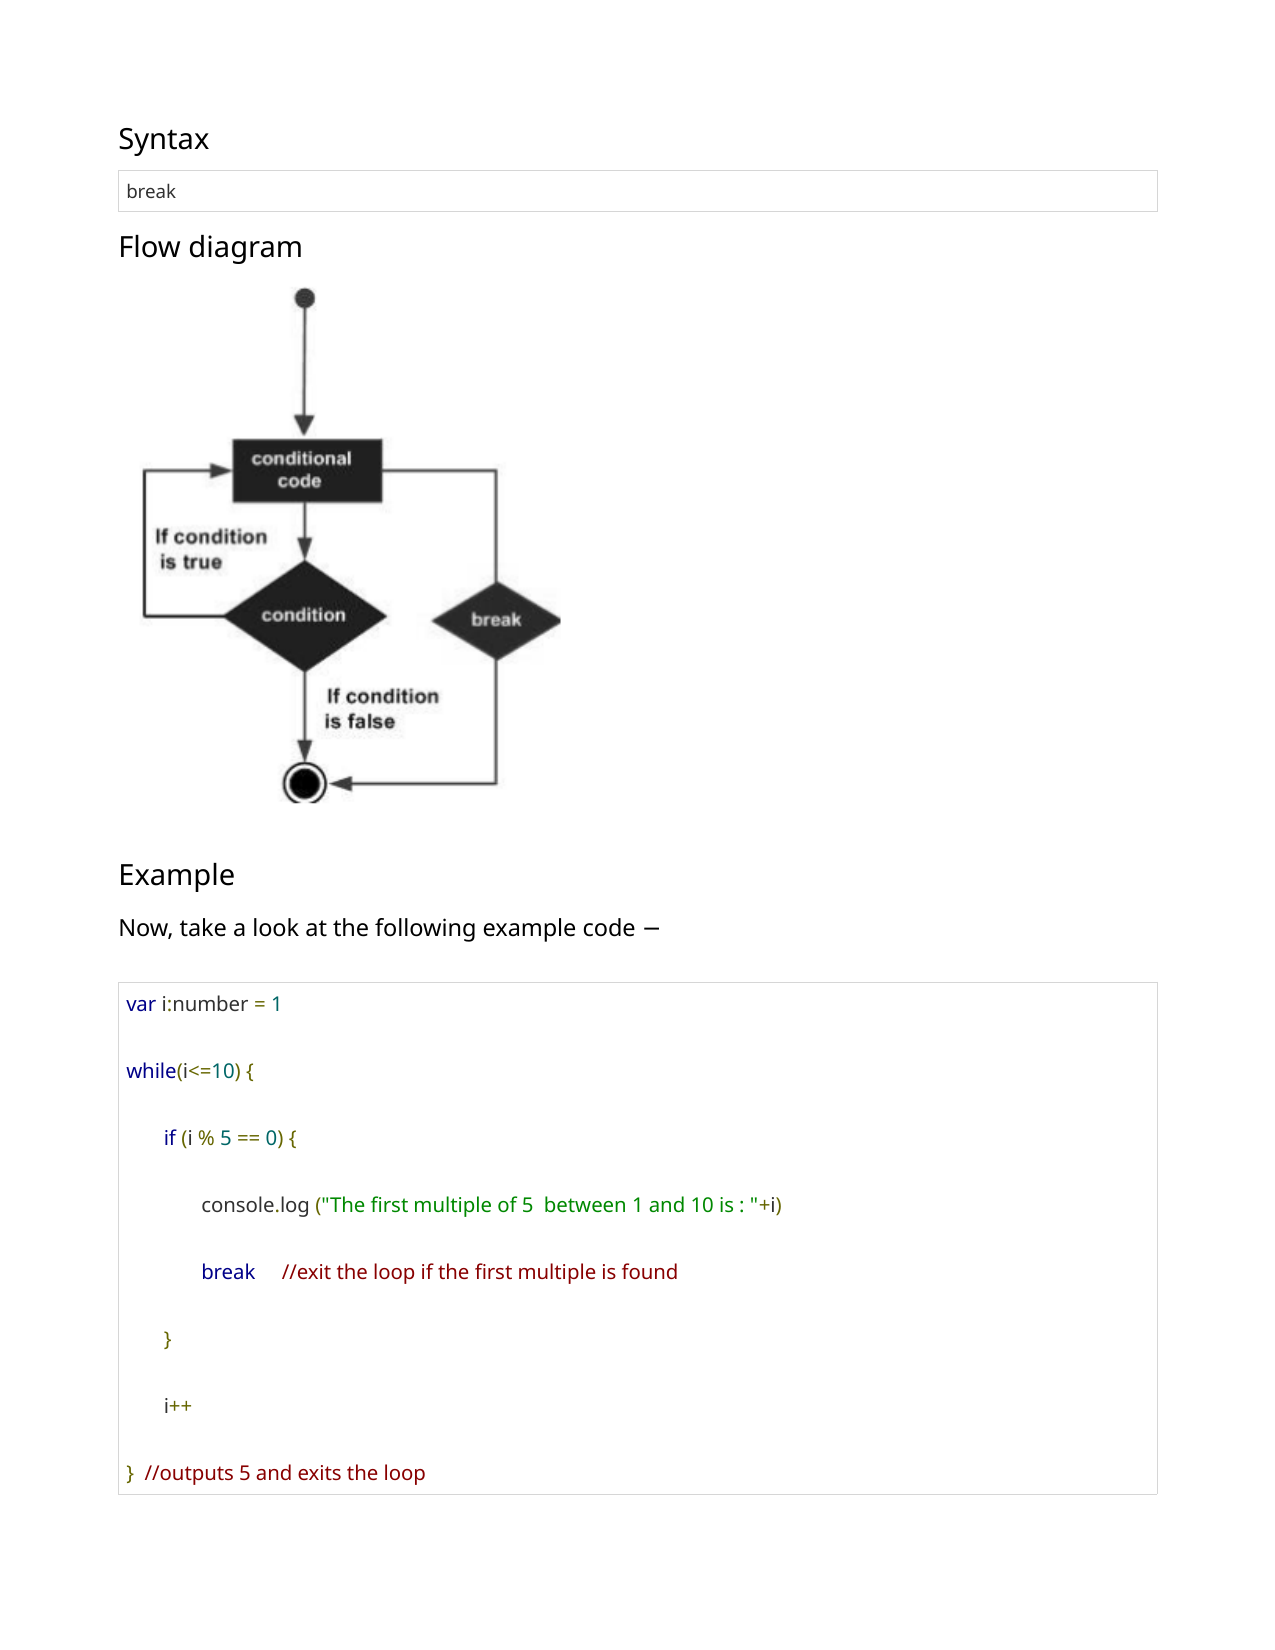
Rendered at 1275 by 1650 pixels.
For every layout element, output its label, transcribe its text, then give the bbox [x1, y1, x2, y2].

text Now, take a look at the following example code − [118, 906, 1157, 944]
picture [118, 278, 578, 819]
subtitle Syntax [118, 118, 1157, 158]
text var i:number = 1 [119, 983, 1157, 1017]
subtitle Flow diagram [118, 226, 1157, 266]
text break [119, 171, 1157, 211]
text } [119, 1316, 1157, 1352]
text while(i<=10) { [119, 1048, 1157, 1084]
text } //outputs 5 and exits the loop [119, 1451, 1157, 1494]
text break //exit the loop if the first multiple is found [119, 1249, 1157, 1285]
text console.log ("The first multiple of 5 between 1 and 10 is : "+i) [119, 1182, 1157, 1218]
text if (i % 5 == 0) { [119, 1115, 1157, 1151]
text i++ [119, 1383, 1157, 1419]
subtitle Example [118, 854, 1157, 894]
